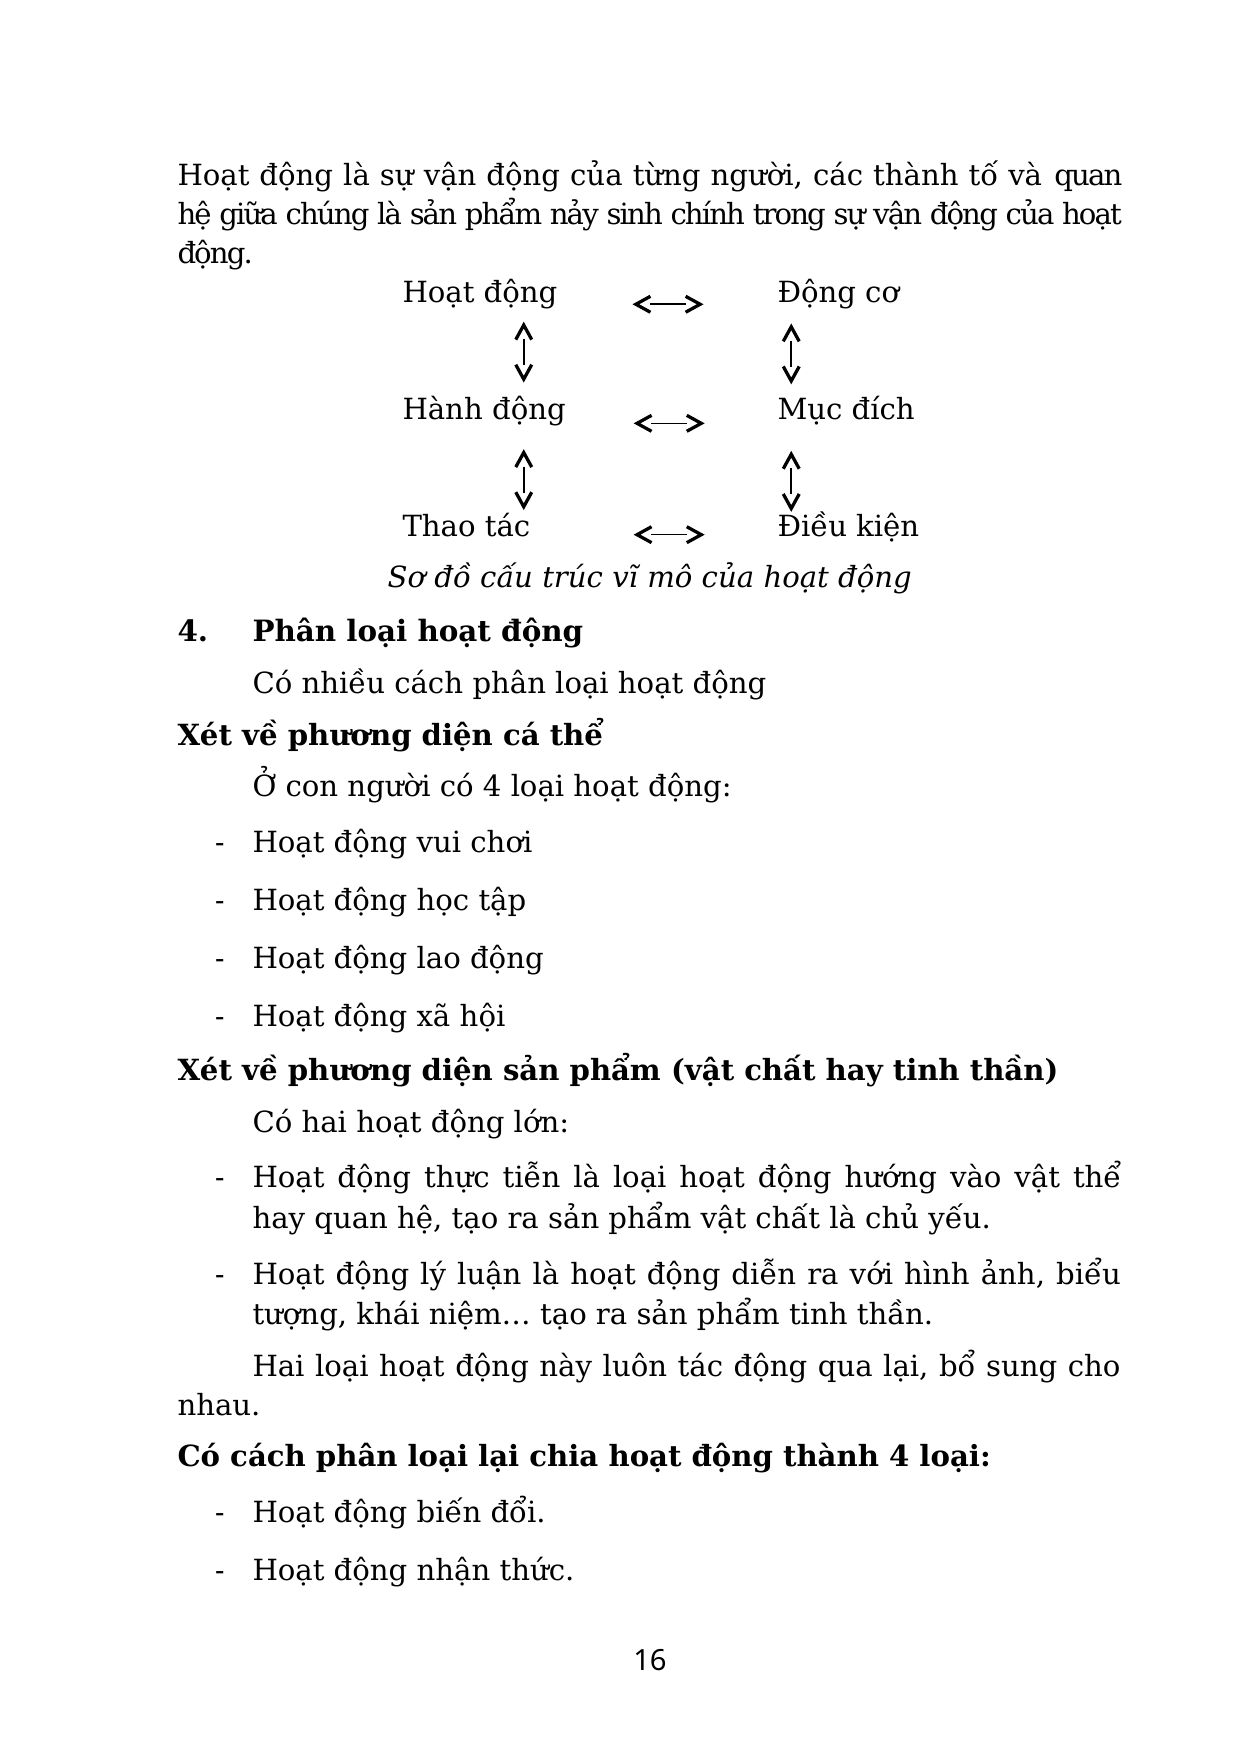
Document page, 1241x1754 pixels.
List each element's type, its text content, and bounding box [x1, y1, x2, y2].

text Ở con người có 4 loại hoạt động: [177, 769, 1122, 803]
list Hoạt động học tập [215, 879, 1122, 919]
list Hoạt động xã hội [215, 995, 1122, 1035]
text Có nhiều cách phân loại hoạt động [177, 666, 1122, 700]
text Thao tác Điều kiện [327, 509, 1122, 543]
text Có hai hoạt động lớn: [177, 1105, 1122, 1139]
text Xét về phương diện cá thể [177, 718, 1122, 752]
text Hai loại hoạt động này luôn tác động qua lại, bổ sung cho nhau. [177, 1349, 1122, 1422]
list Hoạt động nhận thức. [215, 1549, 1122, 1589]
text Sơ đồ cấu trúc vĩ mô của hoạt động [177, 561, 1122, 594]
list Hoạt động biến đổi. [215, 1491, 1122, 1531]
text Hành động Mục đích [327, 392, 1122, 426]
list Hoạt động lao động [215, 937, 1122, 977]
text Xét về phương diện sản phẩm (vật chất hay tinh thần) [177, 1053, 1122, 1088]
list Hoạt động lý luận là hoạt động diễn ra với hình ảnh, biểu tượng, khái niệm… tạo ra sản phẩm tinh thần. [215, 1253, 1122, 1332]
text Hoạt động Động cơ [327, 275, 1122, 309]
text Có cách phân loại lại chia hoạt động thành 4 loại: [177, 1439, 1122, 1474]
text Hoạt động là sự vận động của từng người, các thành tố và quan hệ giữa chúng là sản phẩm nảy sinh chính trong sự vận động của hoạt động. [177, 158, 1122, 270]
list Hoạt động thực tiễn là loại hoạt động hướng vào vật thể hay quan hệ, tạo ra sản phẩm vật chất là chủ yếu. [215, 1157, 1122, 1235]
list Hoạt động vui chơi [215, 821, 1122, 861]
subtitle Phân loại hoạt động [177, 614, 1122, 648]
